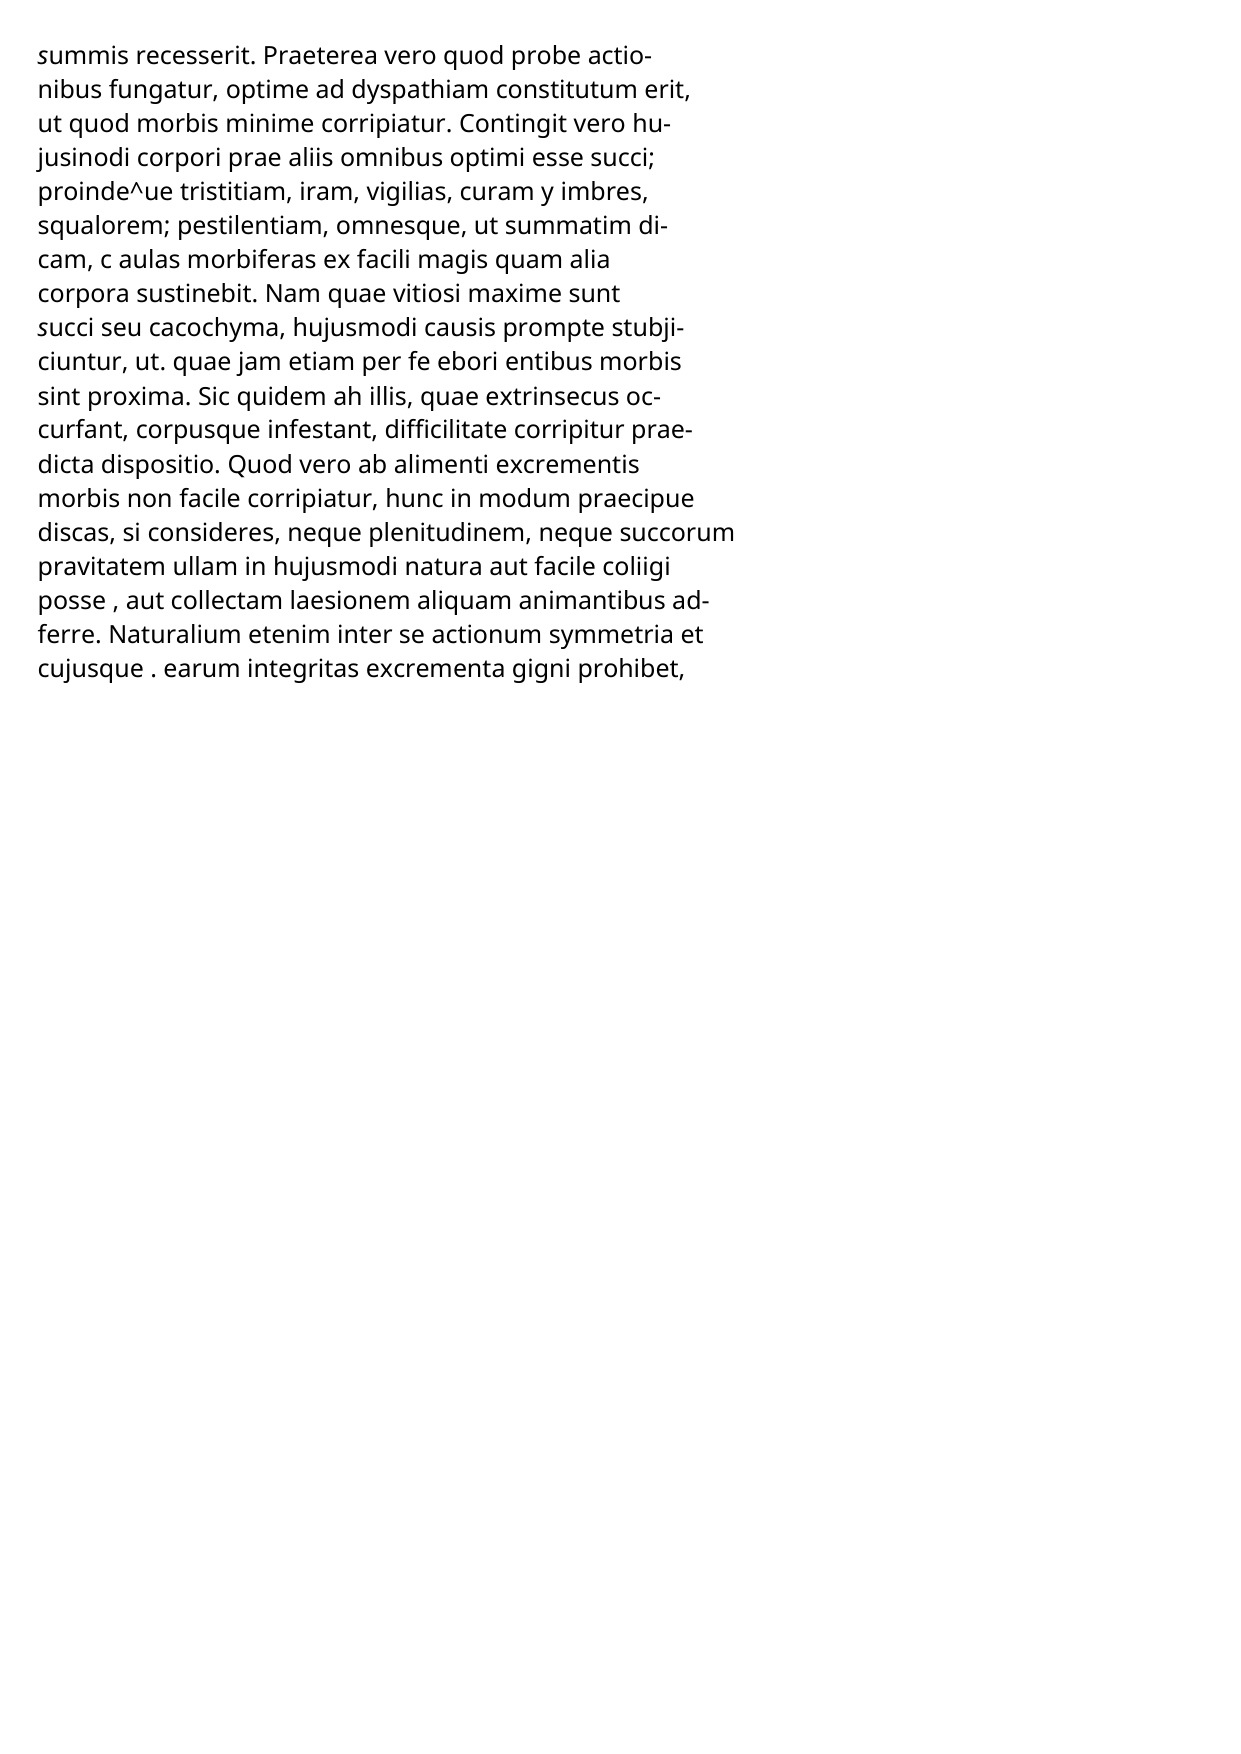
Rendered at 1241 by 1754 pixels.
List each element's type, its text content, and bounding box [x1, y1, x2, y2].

text summis recesserit. Praeterea vero quod probe actio- nibus fungatur, optime ad dyspathiam constitutum erit, ut quod morbis minime corripiatur. Contingit vero hu- jusinodi corpori prae aliis omnibus optimi esse succi; proinde^ue tristitiam, iram, vigilias, curam y imbres, squalorem; pestilentiam, omnesque, ut summatim di- cam, c aulas morbiferas ex facili magis quam alia corpora sustinebit. Nam quae vitiosi maxime sunt succi seu cacochyma, hujusmodi causis prompte stubji- ciuntur, ut. quae jam etiam per fe ebori entibus morbis sint proxima. Sic quidem ah illis, quae extrinsecus oc- curfant, corpusque infestant, difficilitate corripitur prae- dicta dispositio. Quod vero ab alimenti excrementis morbis non facile corripiatur, hunc in modum praecipue discas, si consideres, neque plenitudinem, neque succorum pravitatem ullam in hujusmodi natura aut facile coliigi posse , aut collectam laesionem aliquam animantibus ad- ferre. Naturalium etenim inter se actionum symmetria et cujusque . earum integritas excrementa gigni prohibet, [37, 37, 1203, 685]
